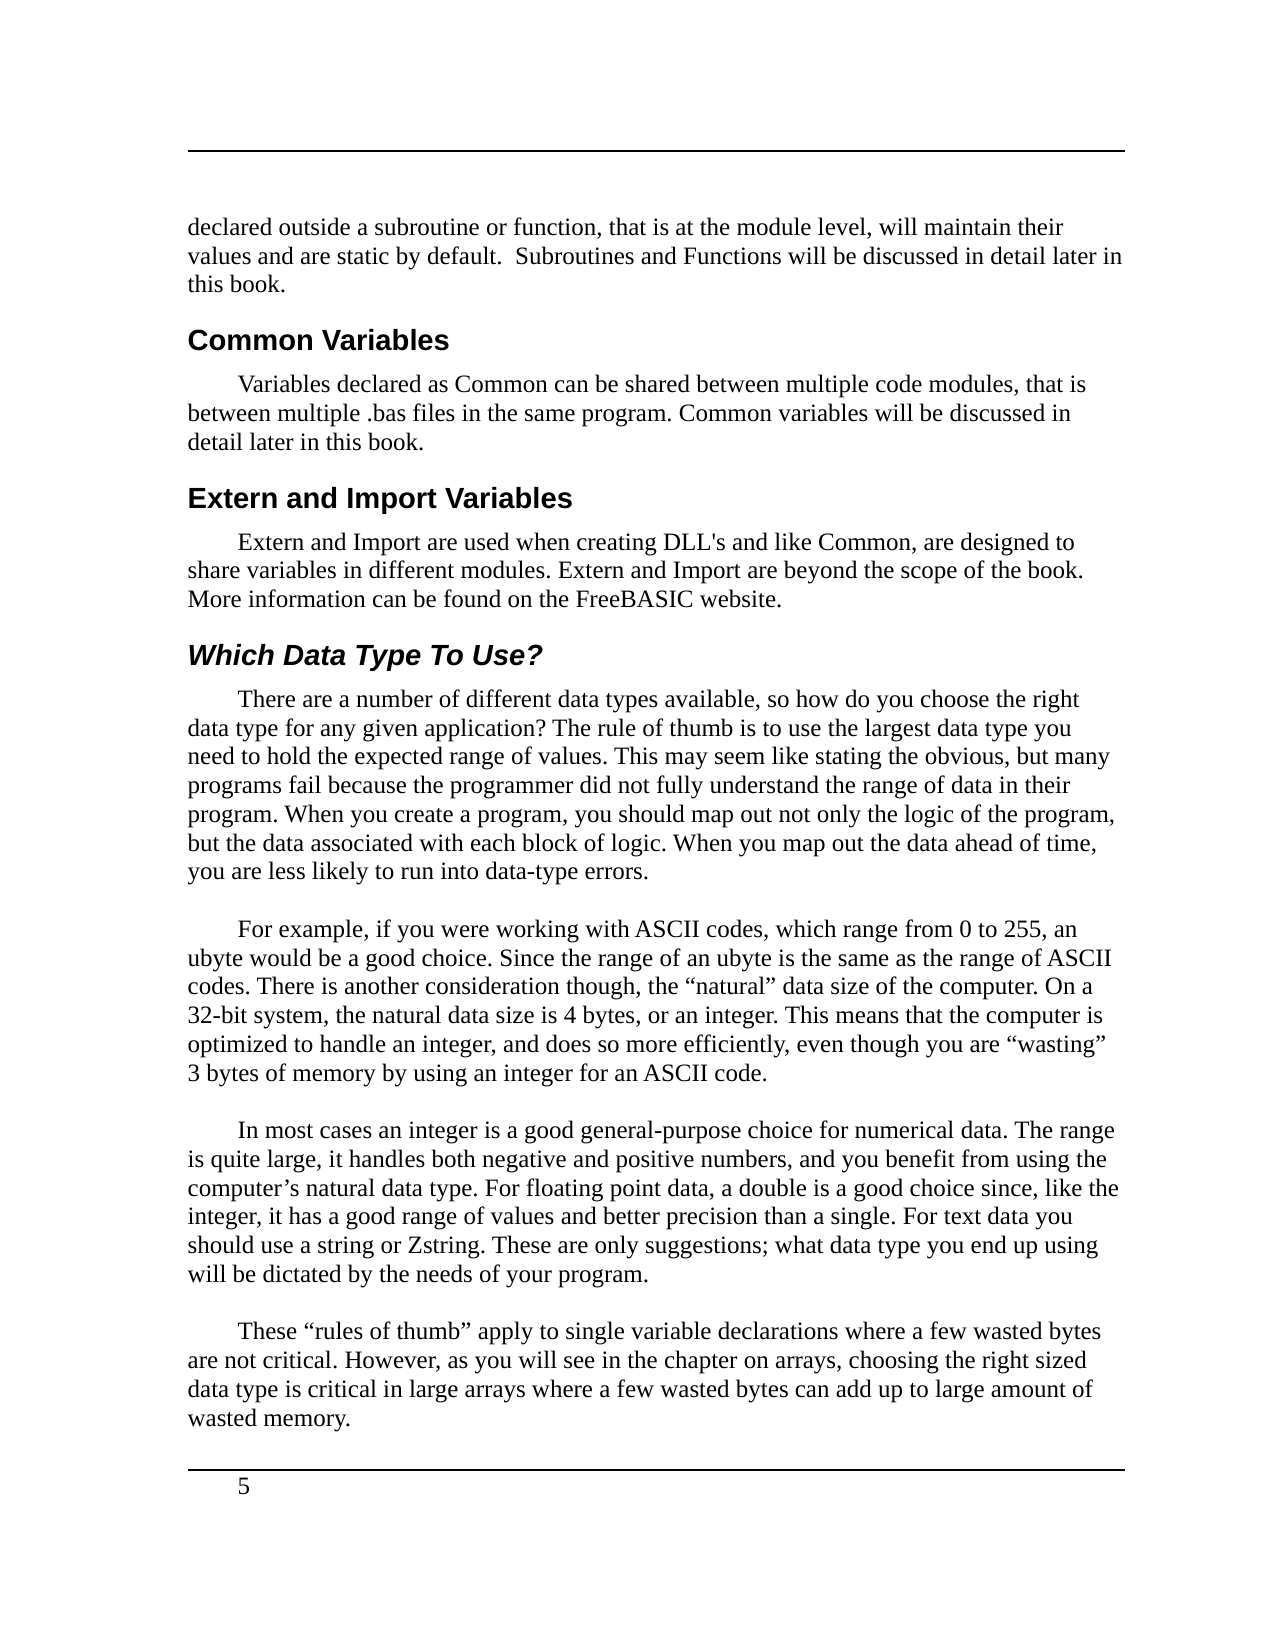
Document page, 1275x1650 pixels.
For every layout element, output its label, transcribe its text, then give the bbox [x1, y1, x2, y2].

text In most cases an integer is a good general-purpose choice for numerical data. The range is quite large, it handles both negative and positive numbers, and you benefit from using the computer’s natural data type. For floating point data, a double is a good choice since, like the integer, it has a good range of values and better precision than a single. For text data you should use a string or Zstring. These are only suggestions; what data type you end up using will be dictated by the needs of your program. [187, 1115, 1125, 1288]
text Extern and Import are used when creating DLL's and like Common, are designed to share variables in different modules. Extern and Import are beyond the scope of the book. More information can be found on the FreeBASIC website. [187, 527, 1125, 613]
subtitle Which Data Type To Use? [187, 638, 1125, 671]
subtitle Common Variables [187, 323, 1125, 357]
text Variables declared as Common can be shared between multiple code modules, that is between multiple .bas files in the same program. Common variables will be discussed in detail later in this book. [187, 369, 1125, 456]
text There are a number of different data types available, so how do you choose the right data type for any given application? The rule of thumb is to use the largest data type you need to hold the expected range of values. This may seem like stating the obvious, but many programs fail because the programmer did not fully understand the range of data in their program. When you create a program, you should map out not only the logic of the program, but the data associated with each block of logic. When you map out the data ahead of time, you are less likely to run into data-type errors. [187, 684, 1125, 885]
text For example, if you were working with ASCII codes, which range from 0 to 255, an ubyte would be a good choice. Since the range of an ubyte is the same as the range of ASCII codes. There is another consideration though, the “natural” data size of the computer. On a 32-bit system, the natural data size is 4 bytes, or an integer. This means that the computer is optimized to handle an integer, and does so more efficiently, even though you are “wasting” 3 bytes of memory by using an integer for an ASCII code. [187, 914, 1125, 1086]
subtitle Extern and Import Variables [187, 481, 1125, 514]
text These “rules of thumb” apply to single variable declarations where a few wasted bytes are not critical. However, as you will see in the chapter on arrays, choosing the right sized data type is critical in large arrays where a few wasted bytes can add up to large amount of wasted memory. [187, 1316, 1125, 1431]
text declared outside a subroutine or function, that is at the module level, will maintain their values and are static by default. Subroutines and Functions will be discussed in detail later in this book. [187, 212, 1125, 298]
